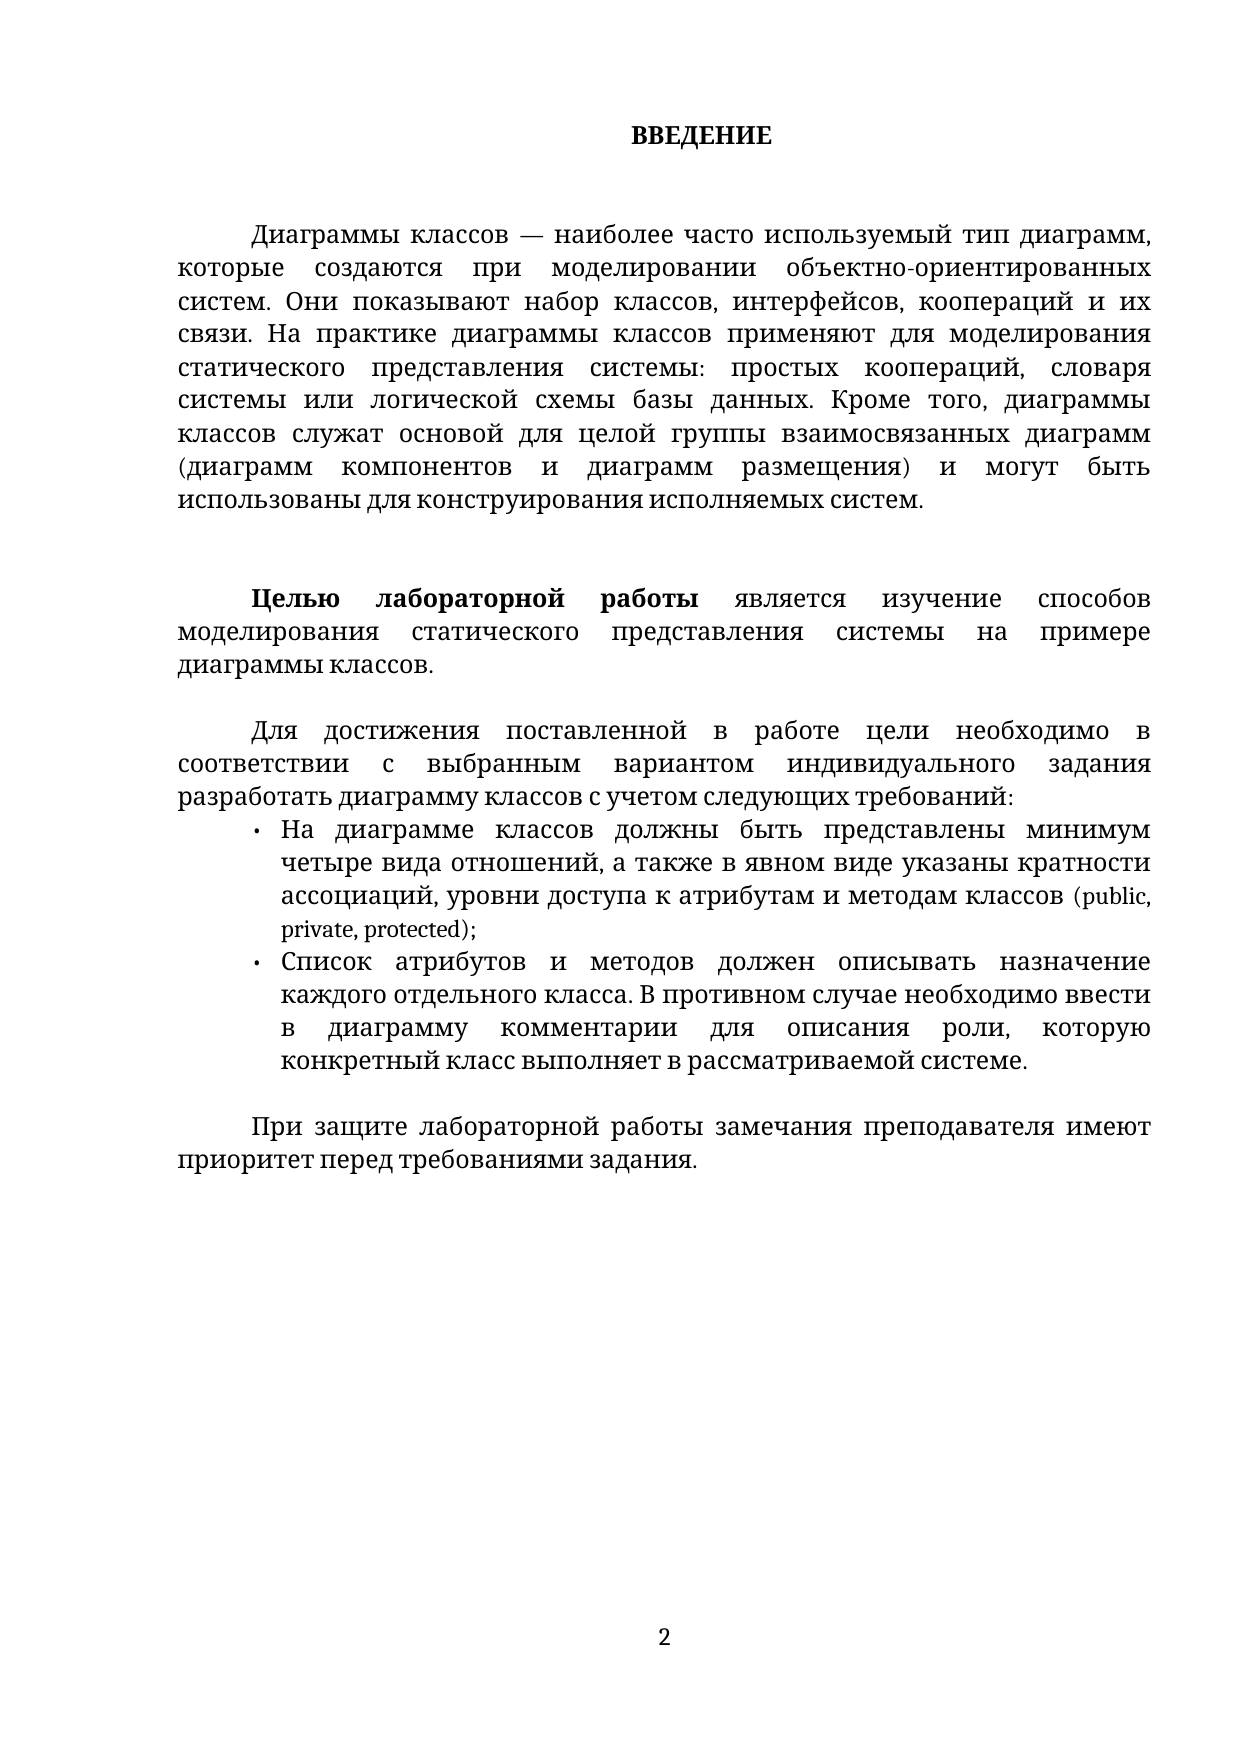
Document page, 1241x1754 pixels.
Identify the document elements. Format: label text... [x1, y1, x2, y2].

text При защите лабораторной работы замечания преподавателя имеют приоритет перед требованиями задания. [177, 1113, 1152, 1175]
list Список атрибутов и методов должен описывать назначение каждого отдельного класса. В противном случае необходимо ввести в диаграмму комментарии для описания роли, которую конкретный класс выполняет в рассматриваемой системе. [251, 948, 1152, 1076]
list На диаграмме классов должны быть представлены минимум четыре вида отношений, а также в явном виде указаны кратности ассоциаций, уровни доступа к атрибутам и методам классов (public, private, protected); [251, 816, 1152, 943]
text Для достижения поставленной в работе цели необходимо в соответствии с выбранным вариантом индивидуального задания разработать диаграмму классов с учетом следующих требований: [177, 717, 1152, 811]
text Диаграммы классов — наиболее часто используемый тип диаграмм, которые создаются при моделировании объектно-ориентированных систем. Они показывают набор классов, интерфейсов, коопераций и их связи. На практике диаграммы классов применяют для моделирования статического представления системы: простых коопераций, словаря системы или логической схемы базы данных. Кроме того, диаграммы классов служат основой для целой группы взаимосвязанных диаграмм (диаграмм компонентов и диаграмм размещения) и могут быть использованы для конструирования исполняемых систем. [177, 221, 1152, 514]
text ВВЕДЕНИЕ [251, 122, 1152, 151]
text Целью лабораторной работы является изучение способов моделирования статического представления системы на примере диаграммы классов. [177, 584, 1152, 679]
